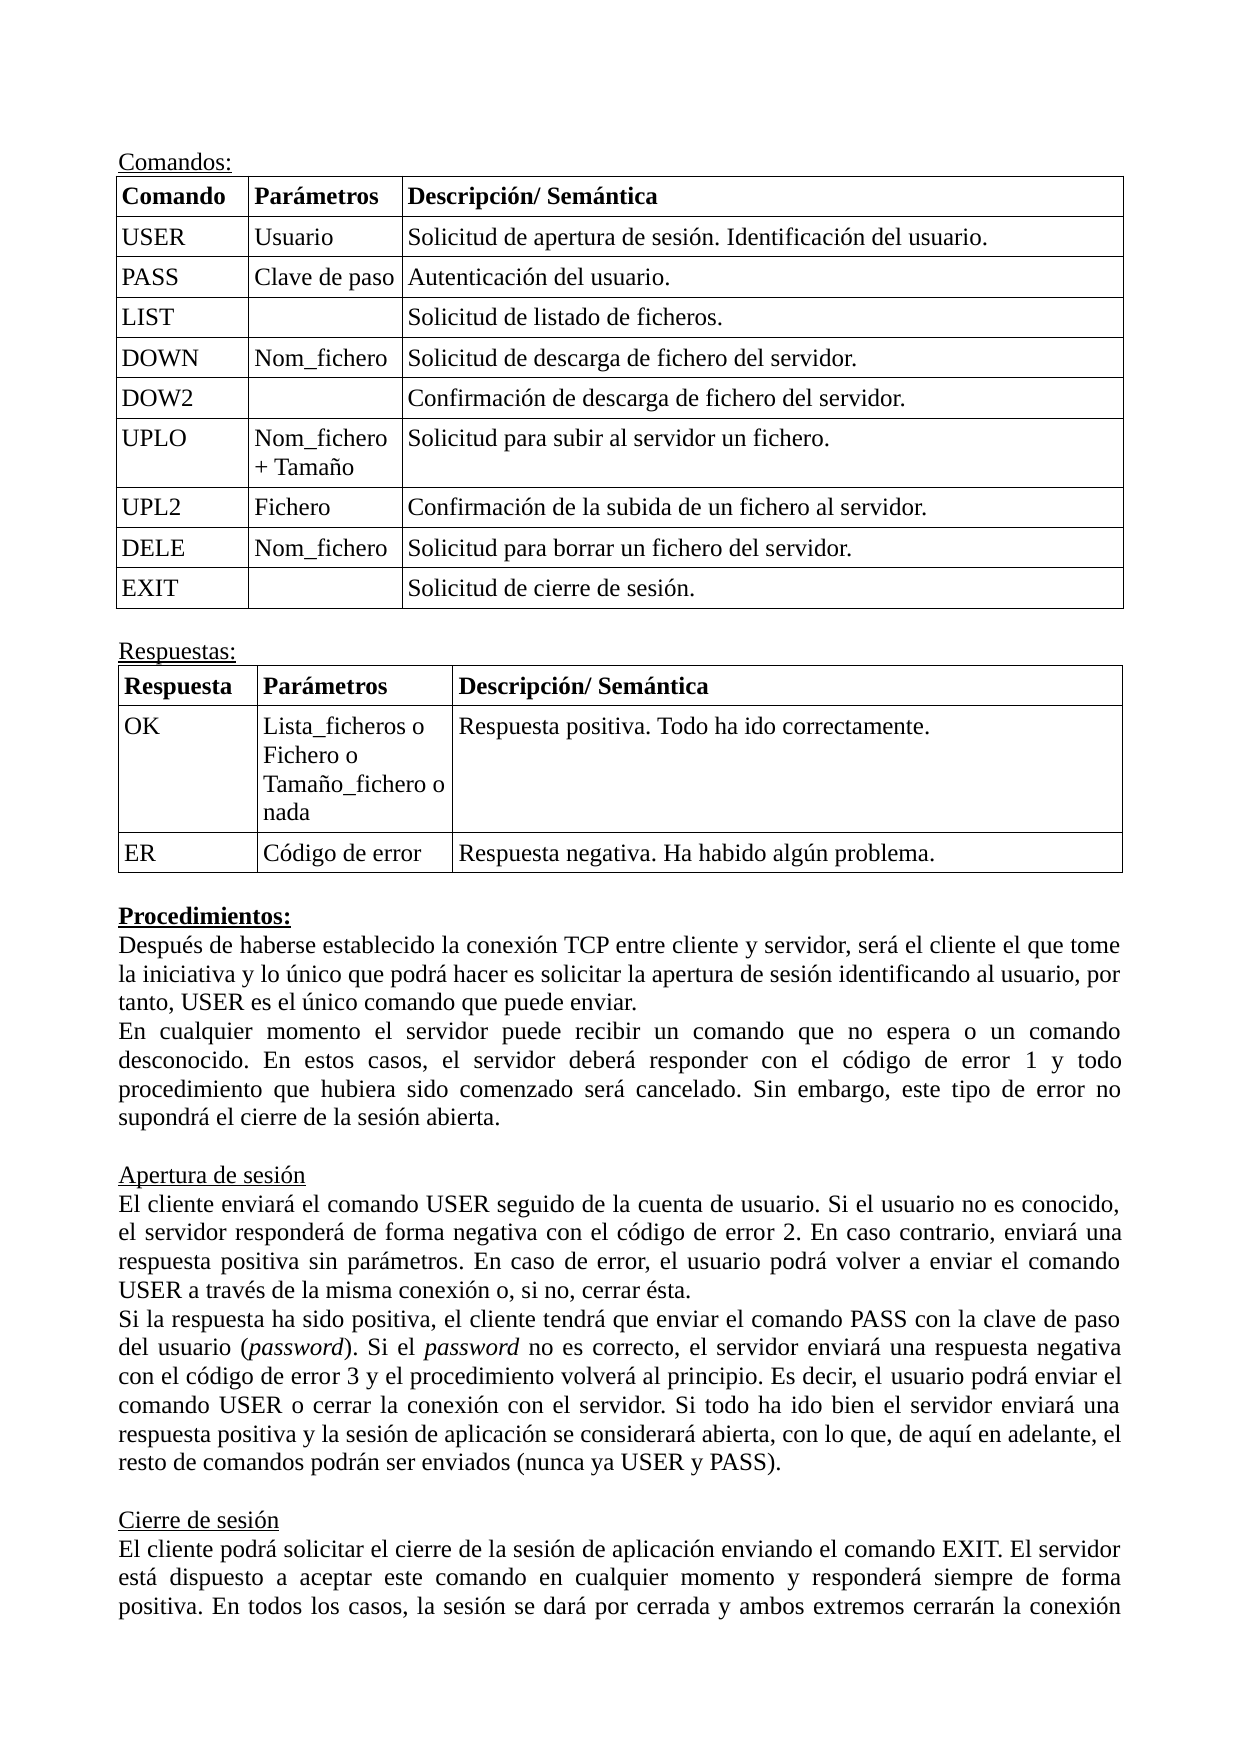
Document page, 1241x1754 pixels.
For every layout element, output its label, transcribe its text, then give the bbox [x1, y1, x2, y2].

table_cell DOWN [117, 338, 248, 377]
table_cell Solicitud de descarga de fichero del servidor. [403, 338, 1123, 377]
table_cell UPLO [117, 419, 248, 487]
table_cell Respuesta negativa. Ha habido algún problema. [453, 833, 1122, 872]
table_cell [249, 378, 402, 417]
table_cell Código de error [258, 833, 452, 872]
table_cell Usuario [249, 217, 402, 256]
table_header Descripción/ Semántica [403, 177, 1123, 216]
table_cell EXIT [117, 568, 248, 607]
table_cell Confirmación de descarga de fichero del servidor. [403, 378, 1123, 417]
table_cell LIST [117, 298, 248, 337]
table_cell ER [119, 833, 257, 872]
table_cell USER [117, 217, 248, 256]
text El cliente enviará el comando USER seguido de la cuenta de usuario. Si el usuario no es conocido, el servidor responderá de forma negativa con el código de error 2. En caso contrario, enviará una respuesta positiva sin parámetros. En caso de error, el usuario podrá volver a enviar el comando USER a través de la misma conexión o, si no, cerrar ésta. [118, 1189, 1122, 1304]
table_header Descripción/ Semántica [453, 666, 1122, 705]
table_cell Nom_fichero [249, 528, 402, 567]
table_cell DELE [117, 528, 248, 567]
table_cell Nom_fichero+ Tamaño [249, 419, 402, 487]
text Procedimientos: [118, 901, 1122, 930]
table_cell DOW2 [117, 378, 248, 417]
text Respuestas: [118, 636, 1122, 665]
text Después de haberse establecido la conexión TCP entre cliente y servidor, será el cliente el que tome la iniciativa y lo único que podrá hacer es solicitar la apertura de sesión identificando al usuario, por tanto, USER es el único comando que puede enviar. [118, 930, 1122, 1016]
text Comandos: [118, 147, 1122, 176]
table_cell Fichero [249, 488, 402, 527]
text En cualquier momento el servidor puede recibir un comando que no espera o un comando desconocido. En estos casos, el servidor deberá responder con el código de error 1 y todo procedimiento que hubiera sido comenzado será cancelado. Sin embargo, este tipo de error no supondrá el cierre de la sesión abierta. [118, 1016, 1122, 1131]
table_cell Solicitud de cierre de sesión. [403, 568, 1123, 607]
table_header Comando [117, 177, 248, 216]
table_cell [249, 568, 402, 607]
text Apertura de sesión [118, 1160, 1122, 1189]
table_cell Respuesta positiva. Todo ha ido correctamente. [453, 706, 1122, 832]
table_cell Lista_ficheros o Fichero o Tamaño_fichero o nada [258, 706, 452, 832]
table_cell Nom_fichero [249, 338, 402, 377]
table_cell OK [119, 706, 257, 832]
table_cell Confirmación de la subida de un fichero al servidor. [403, 488, 1123, 527]
text El cliente podrá solicitar el cierre de la sesión de aplicación enviando el comando EXIT. El servidor está dispuesto a aceptar este comando en cualquier momento y responderá siempre de forma positiva. En todos los casos, la sesión se dará por cerrada y ambos extremos cerrarán la conexión [118, 1534, 1122, 1620]
table_cell Autenticación del usuario. [403, 257, 1123, 297]
table_cell Solicitud de apertura de sesión. Identificación del usuario. [403, 217, 1123, 256]
table_cell Clave de paso [249, 257, 402, 297]
text Si la respuesta ha sido positiva, el cliente tendrá que enviar el comando PASS con la clave de paso del usuario (password). Si el password no es correcto, el servidor enviará una respuesta negativa con el código de error 3 y el procedimiento volverá al principio. Es decir, el usuario podrá enviar el comando USER o cerrar la conexión con el servidor. Si todo ha ido bien el servidor enviará una respuesta positiva y la sesión de aplicación se considerará abierta, con lo que, de aquí en adelante, el resto de comandos podrán ser enviados (nunca ya USER y PASS). [118, 1304, 1122, 1476]
table_cell UPL2 [117, 488, 248, 527]
table_cell [249, 298, 402, 337]
table_header Respuesta [119, 666, 257, 705]
table_cell Solicitud para subir al servidor un fichero. [403, 419, 1123, 487]
table_header Parámetros [258, 666, 452, 705]
table_cell Solicitud para borrar un fichero del servidor. [403, 528, 1123, 567]
text Cierre de sesión [118, 1505, 1122, 1534]
table_cell Solicitud de listado de ficheros. [403, 298, 1123, 337]
table_cell PASS [117, 257, 248, 297]
table_header Parámetros [249, 177, 402, 216]
